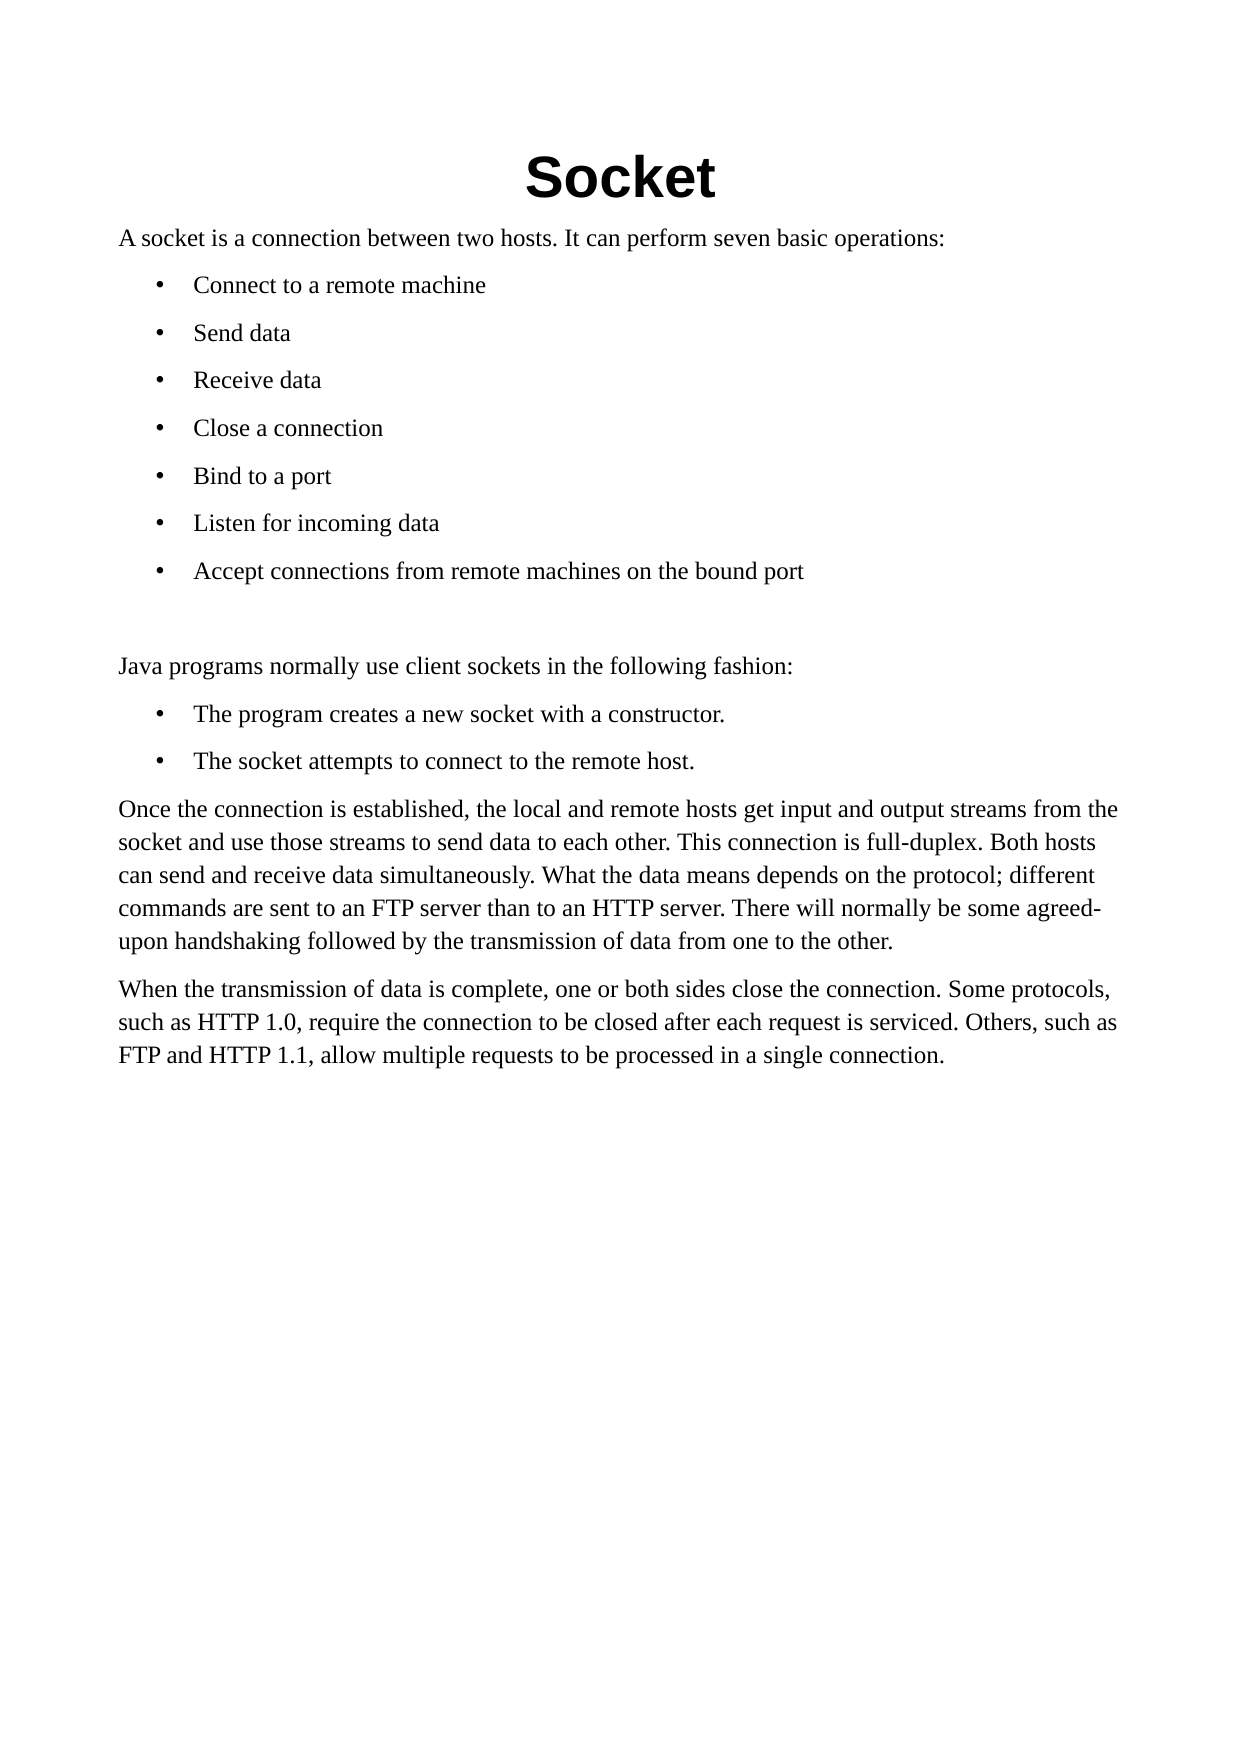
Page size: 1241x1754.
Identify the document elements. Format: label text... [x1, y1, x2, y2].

list Receive data [156, 366, 1122, 394]
list Send data [156, 318, 1122, 347]
text Java programs normally use client sockets in the following fashion: [118, 651, 1122, 680]
list Close a connection [156, 413, 1122, 442]
list Accept connections from remote machines on the bound port [156, 556, 1122, 585]
list The program creates a new socket with a constructor. [156, 699, 1122, 727]
title Socket [118, 143, 1122, 210]
list The socket attempts to connect to the remote host. [156, 746, 1122, 775]
list Bind to a port [156, 461, 1122, 489]
text When the transmission of data is complete, one or both sides close the connection. Some protocols, such as HTTP 1.0, require the connection to be closed after each request is serviced. Others, such as FTP and HTTP 1.1, allow multiple requests to be processed in a single connection. [118, 974, 1122, 1068]
text Once the connection is established, the local and remote hosts get input and output streams from the socket and use those streams to send data to each other. This connection is full-duplex. Both hosts can send and receive data simultaneously. What the data means depends on the protocol; different commands are sent to an FTP server than to an HTTP server. There will normally be some agreed-upon handshaking followed by the transmission of data from one to the other. [118, 794, 1122, 955]
list Listen for incoming data [156, 508, 1122, 537]
text A socket is a connection between two hosts. It can perform seven basic operations: [118, 223, 1122, 251]
list Connect to a remote machine [156, 270, 1122, 299]
